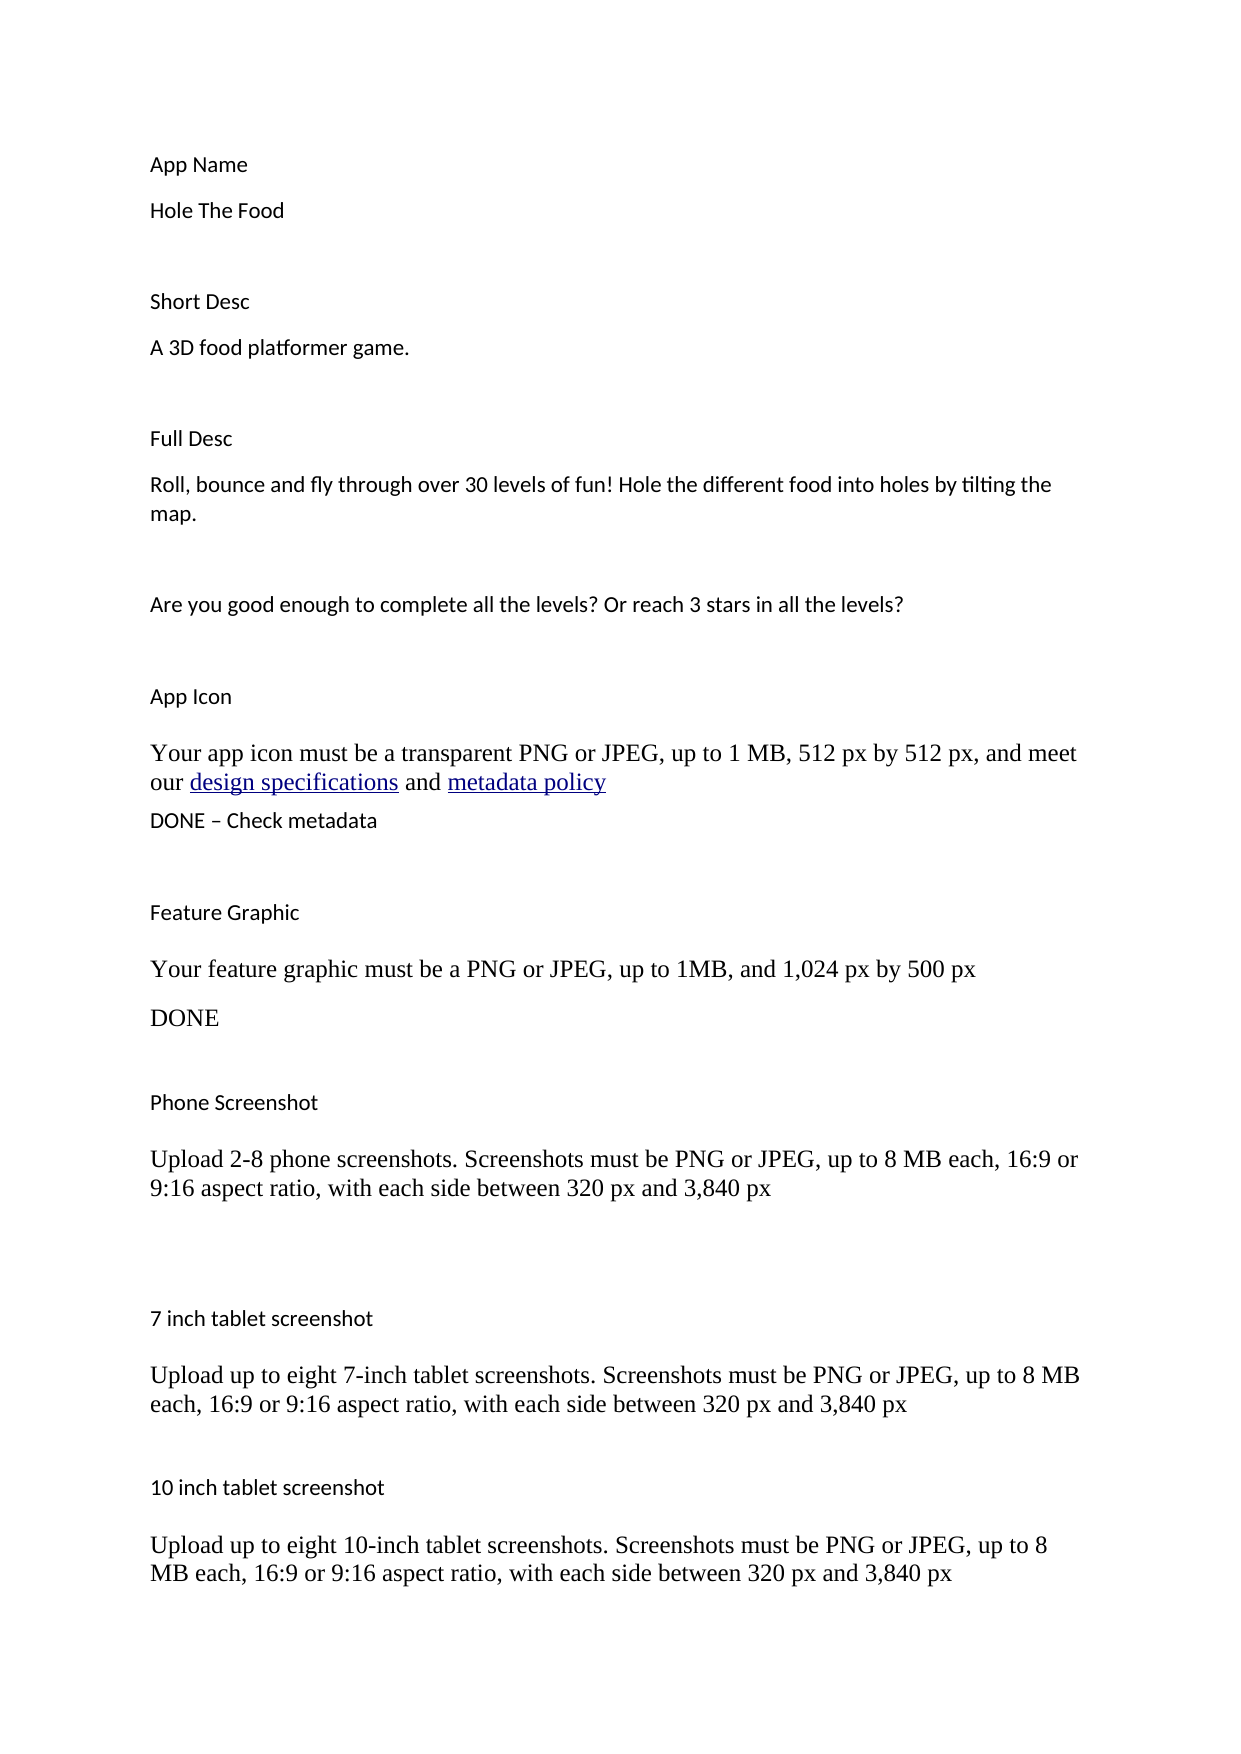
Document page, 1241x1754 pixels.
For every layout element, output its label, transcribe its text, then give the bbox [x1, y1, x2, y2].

text Short Desc [150, 287, 1090, 315]
text DONE – Check metadata [150, 806, 1090, 834]
text A 3D food platformer game. [150, 333, 1090, 361]
text App Icon [150, 682, 1090, 710]
text Phone Screenshot [150, 1088, 1090, 1116]
text 7 inch tablet screenshot [150, 1304, 1090, 1332]
text Full Desc [150, 424, 1090, 452]
text App Name [150, 150, 1090, 178]
text DONE [150, 1003, 1090, 1032]
text Your app icon must be a transparent PNG or JPEG, up to 1 MB, 512 px by 512 px, and meet our design specifications and metadata policy [150, 738, 1090, 796]
text Feature Graphic [150, 898, 1090, 926]
text Roll, bounce and fly through over 30 levels of fun! Hole the different food into holes by tilting the map. [150, 470, 1090, 527]
text Upload 2-8 phone screenshots. Screenshots must be PNG or JPEG, up to 8 MB each, 16:9 or 9:16 aspect ratio, with each side between 320 px and 3,840 px [150, 1144, 1090, 1202]
text Are you good enough to complete all the levels? Or reach 3 stars in all the levels? [150, 591, 1090, 619]
text Upload up to eight 10-inch tablet screenshots. Screenshots must be PNG or JPEG, up to 8 MB each, 16:9 or 9:16 aspect ratio, with each side between 320 px and 3,840 px [150, 1530, 1090, 1587]
text Upload up to eight 7-inch tablet screenshots. Screenshots must be PNG or JPEG, up to 8 MB each, 16:9 or 9:16 aspect ratio, with each side between 320 px and 3,840 px [150, 1360, 1090, 1417]
text Hole The Food [150, 196, 1090, 224]
text 10 inch tablet screenshot [150, 1473, 1090, 1502]
text Your feature graphic must be a PNG or JPEG, up to 1MB, and 1,024 px by 500 px [150, 954, 1090, 982]
